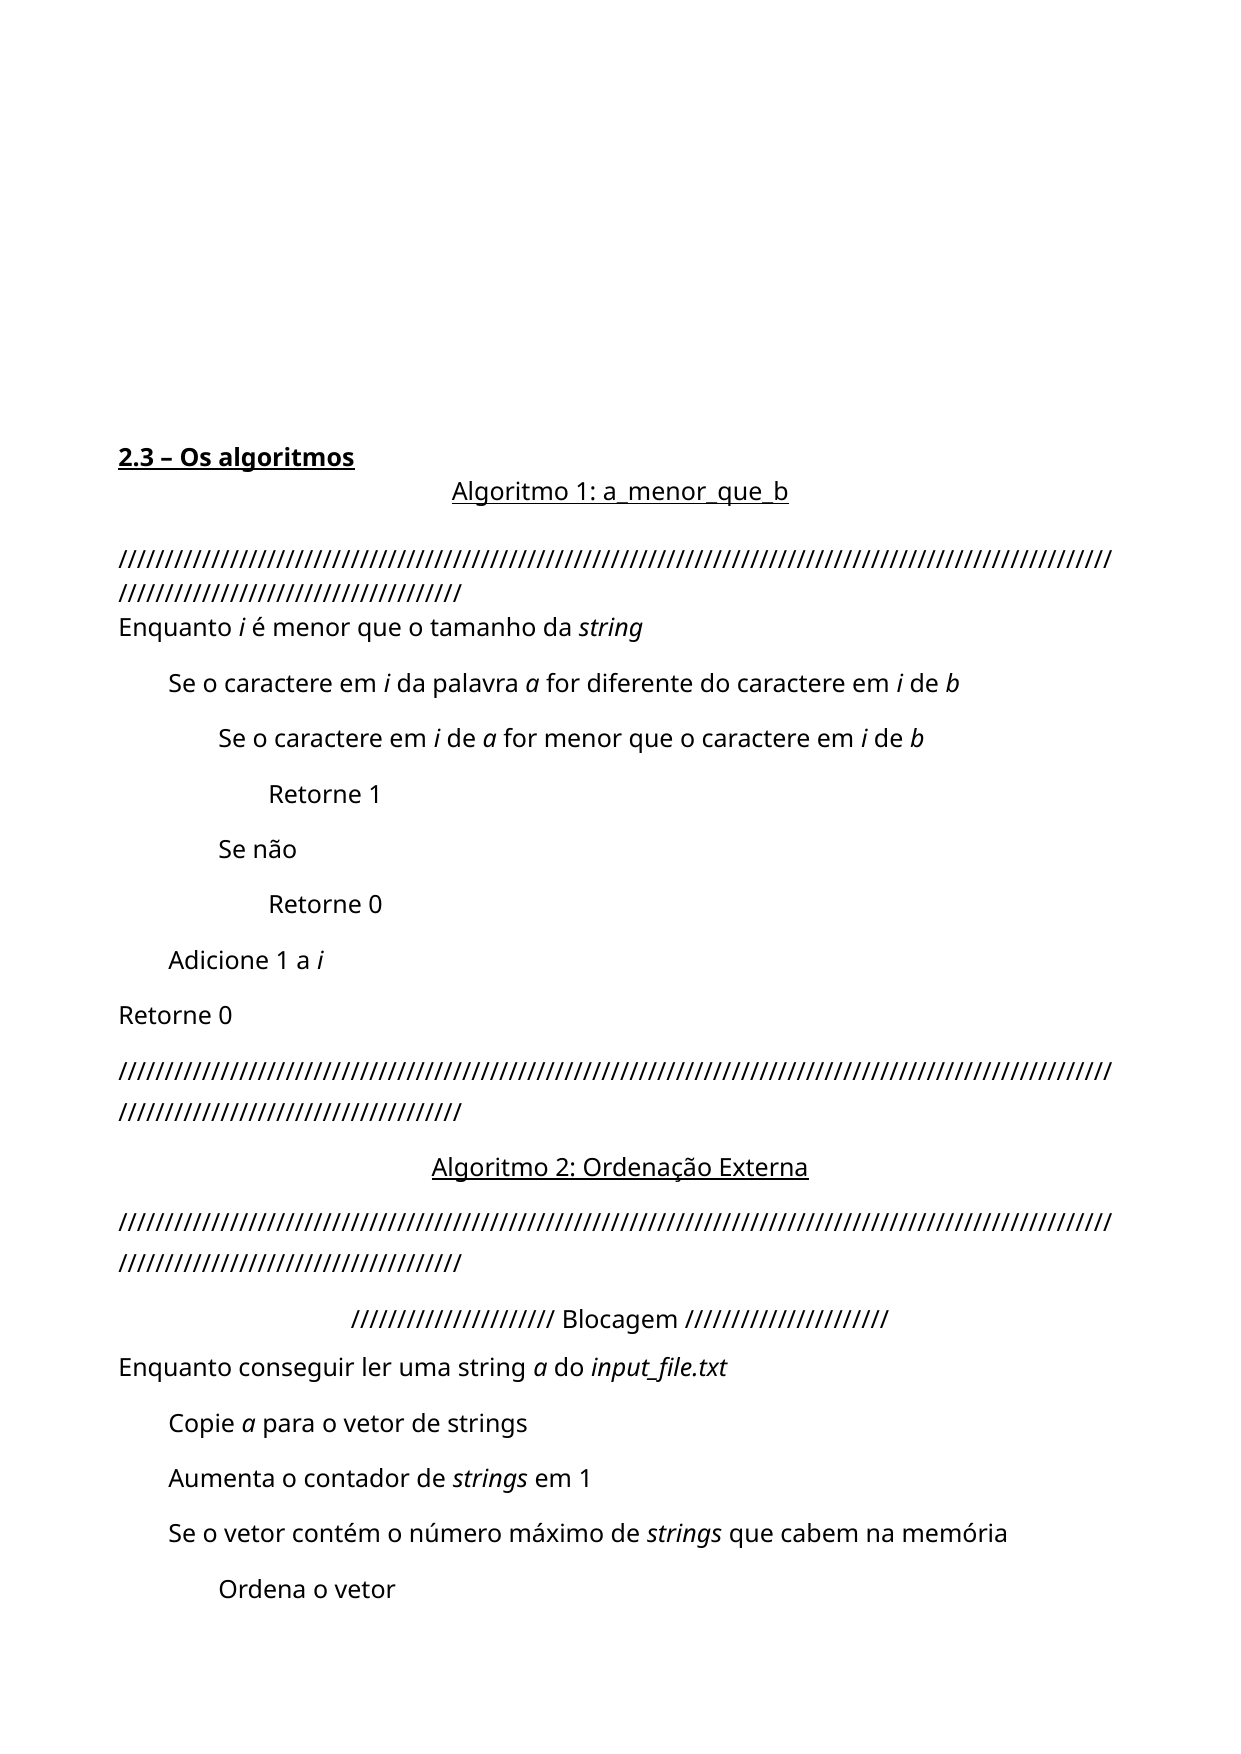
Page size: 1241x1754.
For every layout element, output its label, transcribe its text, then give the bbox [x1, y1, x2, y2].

text 2.3 – Os algoritmos [118, 440, 1122, 474]
text Se o caractere em i da palavra a for diferente do caractere em i de b [118, 665, 1122, 699]
text //////////////////////////////////////////////////////////////////////////////////////////////////////////////////////////////////////////////// [118, 1205, 1122, 1280]
text ////////////////////// Blocagem ////////////////////// [118, 1301, 1122, 1335]
text Algoritmo 2: Ordenação Externa [118, 1149, 1122, 1184]
text Ordena o vetor [118, 1572, 1122, 1606]
text Algoritmo 1: a_menor_que_b [118, 474, 1122, 508]
text Aumenta o contador de strings em 1 [118, 1461, 1122, 1495]
text Se o caractere em i de a for menor que o caractere em i de b [118, 721, 1122, 755]
text Se o vetor contém o número máximo de strings que cabem na memória [118, 1516, 1122, 1550]
text Adicione 1 a i [118, 942, 1122, 977]
text Retorne 1 [118, 776, 1122, 810]
text Enquanto i é menor que o tamanho da string [118, 610, 1122, 644]
text Copie a para o vetor de strings [118, 1405, 1122, 1439]
text Enquanto conseguir ler uma string a do input_file.txt [118, 1350, 1122, 1384]
text Se não [118, 832, 1122, 866]
text //////////////////////////////////////////////////////////////////////////////////////////////////////////////////////////////////////////////// [118, 1053, 1122, 1128]
text Retorne 0 [118, 998, 1122, 1032]
text Retorne 0 [118, 887, 1122, 921]
text //////////////////////////////////////////////////////////////////////////////////////////////////////////////////////////////////////////////// [118, 542, 1122, 610]
